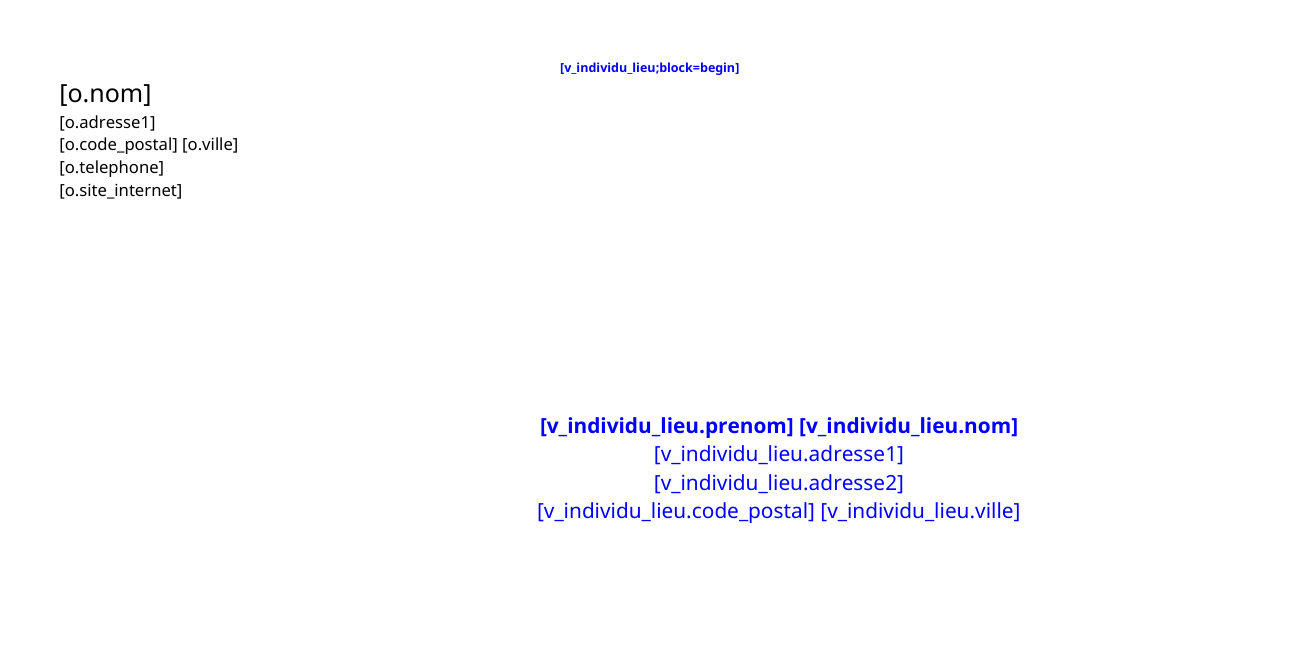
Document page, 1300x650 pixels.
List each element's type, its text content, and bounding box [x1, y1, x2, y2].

text [v_individu_lieu;block=begin] [59, 59, 1240, 76]
text [o.nom] [59, 76, 1240, 110]
text [o.site_internet] [59, 178, 1240, 201]
text [o.code_postal] [o.ville] [59, 133, 1240, 156]
text [v_individu_lieu.prenom] [v_individu_lieu.nom] [318, 411, 1240, 439]
text [v_individu_lieu.adresse1] [318, 439, 1240, 468]
text [v_individu_lieu.code_postal] [v_individu_lieu.ville] [318, 496, 1240, 525]
text [o.telephone] [59, 156, 1240, 178]
text [o.adresse1] [59, 110, 1240, 133]
text [v_individu_lieu.adresse2] [318, 468, 1240, 496]
